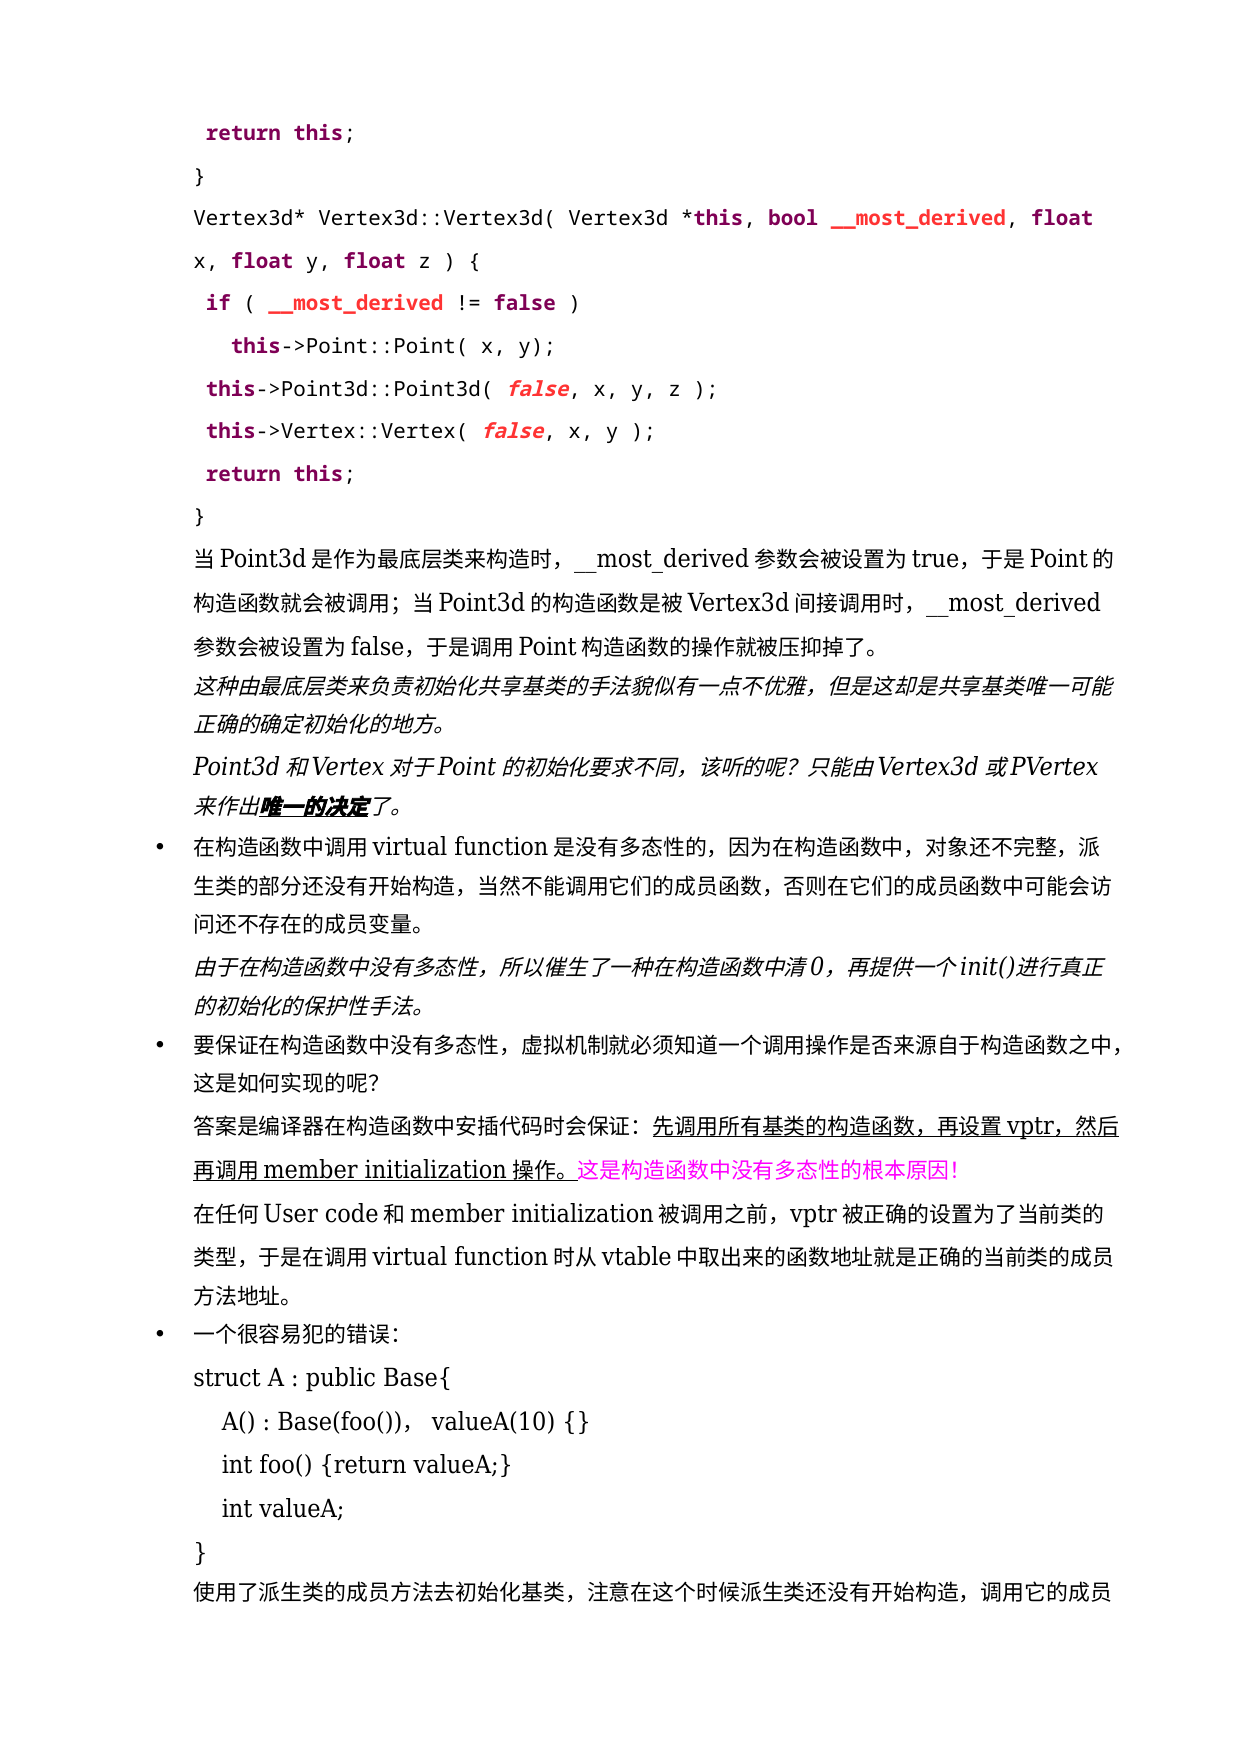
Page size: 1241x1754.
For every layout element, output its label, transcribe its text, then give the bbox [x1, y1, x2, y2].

list 在构造函数中调用virtual function是没有多态性的，因为在构造函数中，对象还不完整，派生类的部分还没有开始构造，当然不能调用它们的成员函数，否则在它们的成员函数中可能会访问还不存在的成员变量。 由于在构造函数中没有多态性，所以催生了一种在构造函数中清0，再提供一个init()进行真正的初始化的保护性手法。 [156, 832, 1122, 1020]
list 要保证在构造函数中没有多态性，虚拟机制就必须知道一个调用操作是否来源自于构造函数之中，这是如何实现的呢？ 答案是编译器在构造函数中安插代码时会保证：先调用所有基类的构造函数，再设置vptr，然后再调用member initialization操作。这是构造函数中没有多态性的根本原因！ 在任何User code和member initialization被调用之前，vptr被正确的设置为了当前类的类型，于是在调用virtual function时从vtable中取出来的函数地址就是正确的当前类的成员方法地址。 [156, 1033, 1122, 1310]
list 一个很容易犯的错误： struct A : public Base{ A() : Base(foo())， valueA(10) {} int foo() {return valueA;} int valueA; } 使用了派生类的成员方法去初始化基类，注意在这个时候派生类还没有开始构造，调用它的成员 [156, 1323, 1122, 1605]
list return this; } Vertex3d* Vertex3d::Vertex3d( Vertex3d *this, bool __most_derived, float x, float y, float z ) { if ( __most_derived != false ) this->Point::Point( x, y); this->Point3d::Point3d( false, x, y, z ); this->Vertex::Vertex( false, x, y ); return this; } 当Point3d是作为最底层类来构造时，__most_derived参数会被设置为true，于是Point的构造函数就会被调用；当Point3d的构造函数是被Vertex3d间接调用时，__most_derived参数会被设置为false，于是调用Point构造函数的操作就被压抑掉了。 这种由最底层类来负责初始化共享基类的手法貌似有一点不优雅，但是这却是共享基类唯一可能正确的确定初始化的地方。 Point3d和Vertex对于Point的初始化要求不同，该听的呢？只能由Vertex3d或PVertex来作出唯一的决定了。 [156, 118, 1122, 820]
